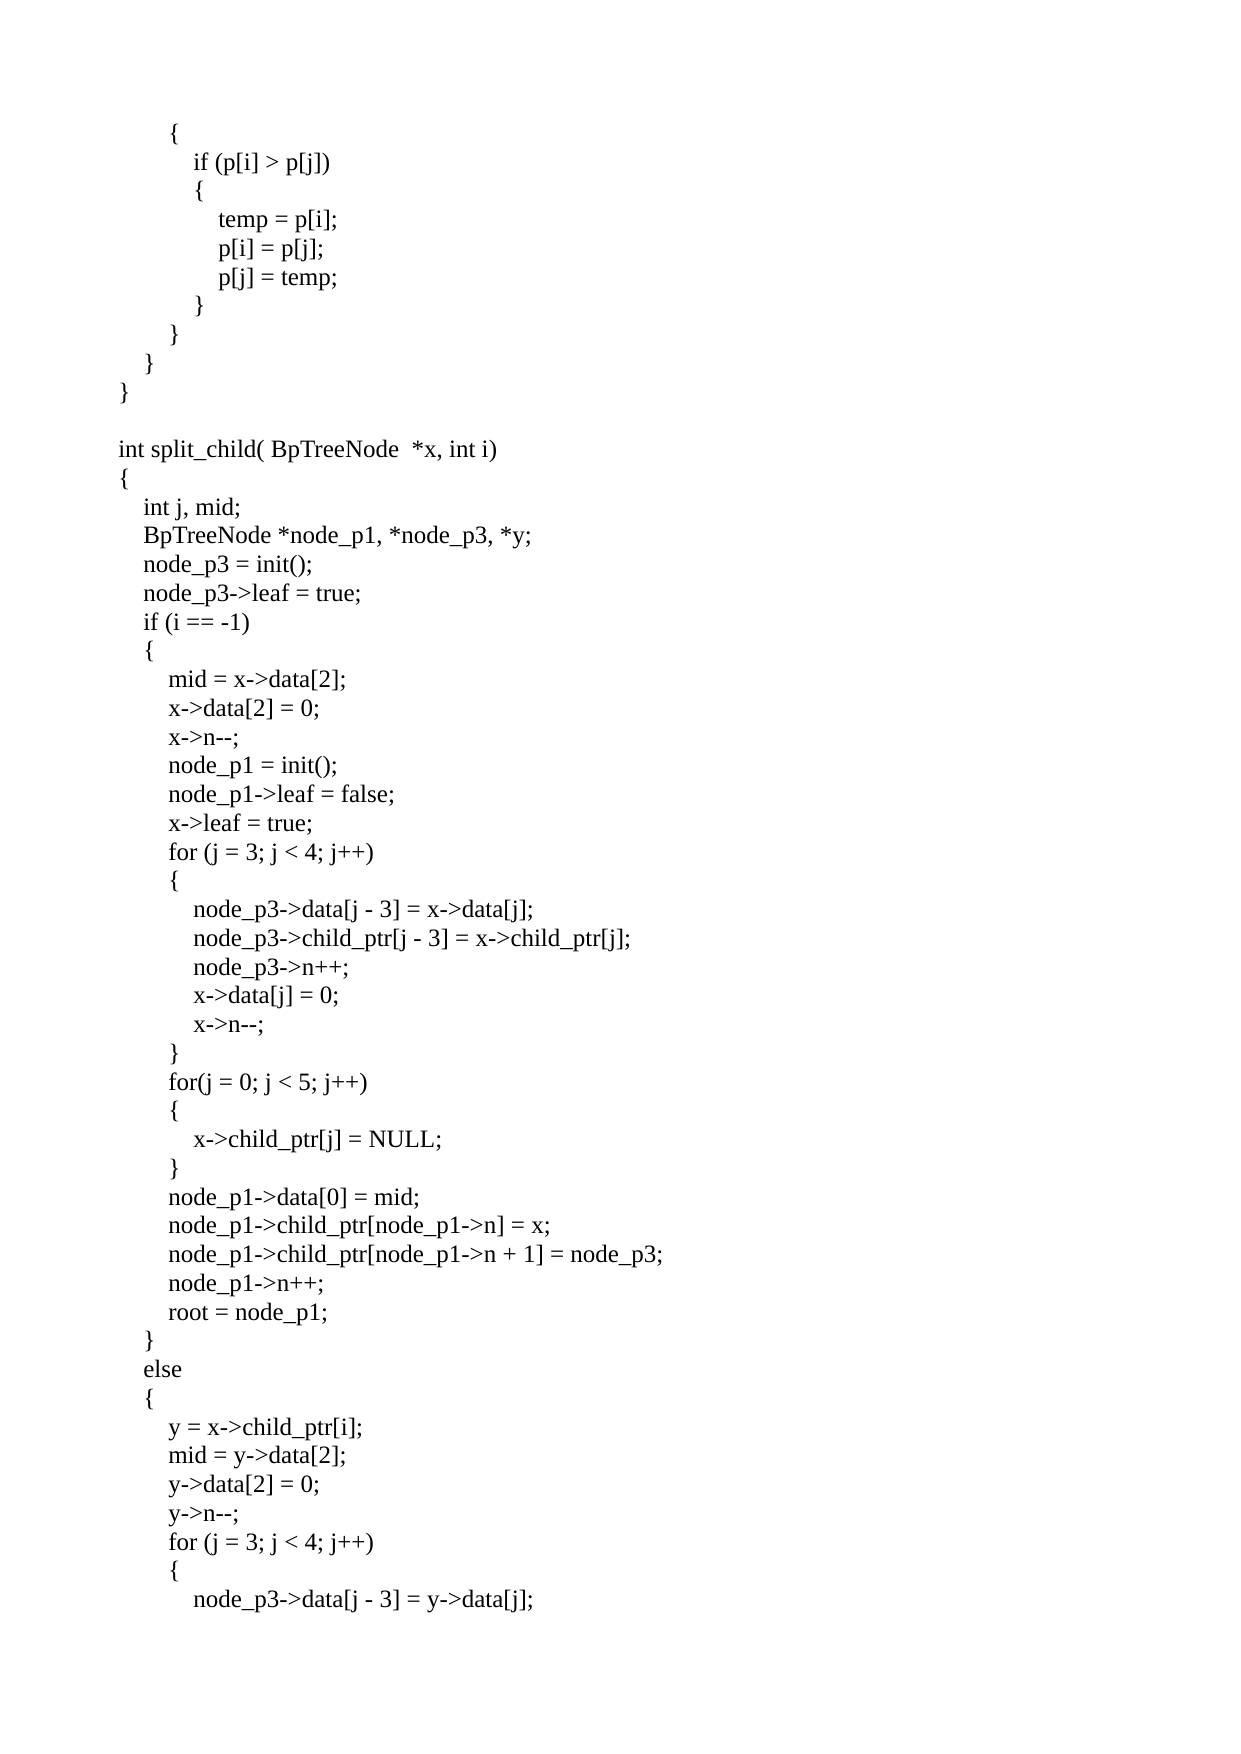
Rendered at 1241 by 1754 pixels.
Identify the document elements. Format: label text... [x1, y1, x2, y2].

text x->data[2] = 0; [118, 693, 1122, 722]
text } [118, 319, 1122, 348]
text x->child_ptr[j] = NULL; [118, 1124, 1122, 1153]
text node_p3->n++; [118, 952, 1122, 981]
text { [118, 866, 1122, 894]
text node_p1->child_ptr[node_p1->n] = x; [118, 1211, 1122, 1239]
text node_p1->child_ptr[node_p1->n + 1] = node_p3; [118, 1239, 1122, 1268]
text { [118, 1096, 1122, 1124]
text node_p1->data[0] = mid; [118, 1182, 1122, 1211]
text node_p1 = init(); [118, 751, 1122, 779]
text { [118, 636, 1122, 664]
text node_p3->leaf = true; [118, 578, 1122, 607]
text mid = y->data[2]; [118, 1441, 1122, 1469]
text node_p3->data[j - 3] = x->data[j]; [118, 894, 1122, 923]
text node_p1->n++; [118, 1268, 1122, 1297]
text node_p3->data[j - 3] = y->data[j]; [118, 1584, 1122, 1613]
text if (i == -1) [118, 607, 1122, 636]
text temp = p[i]; [118, 204, 1122, 233]
text x->n--; [118, 1009, 1122, 1038]
text BpTreeNode *node_p1, *node_p3, *y; [118, 521, 1122, 549]
text node_p3 = init(); [118, 549, 1122, 578]
text int split_child( BpTreeNode *x, int i) [118, 434, 1122, 463]
text { [118, 118, 1122, 147]
text } [118, 1038, 1122, 1067]
text { [118, 1383, 1122, 1412]
text for (j = 3; j < 4; j++) [118, 837, 1122, 866]
text y->n--; [118, 1498, 1122, 1527]
text { [118, 463, 1122, 492]
text y->data[2] = 0; [118, 1469, 1122, 1498]
text x->leaf = true; [118, 808, 1122, 837]
text root = node_p1; [118, 1297, 1122, 1326]
text for(j = 0; j < 5; j++) [118, 1067, 1122, 1096]
text } [118, 348, 1122, 377]
text y = x->child_ptr[i]; [118, 1412, 1122, 1441]
text node_p3->child_ptr[j - 3] = x->child_ptr[j]; [118, 923, 1122, 952]
text mid = x->data[2]; [118, 664, 1122, 693]
text x->n--; [118, 722, 1122, 751]
text } [118, 1326, 1122, 1354]
text int j, mid; [118, 492, 1122, 521]
text } [118, 377, 1122, 406]
text x->data[j] = 0; [118, 981, 1122, 1009]
text else [118, 1354, 1122, 1383]
text p[i] = p[j]; [118, 233, 1122, 262]
text for (j = 3; j < 4; j++) [118, 1527, 1122, 1556]
text } [118, 291, 1122, 319]
text { [118, 1556, 1122, 1584]
text { [118, 176, 1122, 204]
text p[j] = temp; [118, 262, 1122, 291]
text if (p[i] > p[j]) [118, 147, 1122, 176]
text } [118, 1153, 1122, 1182]
text node_p1->leaf = false; [118, 779, 1122, 808]
